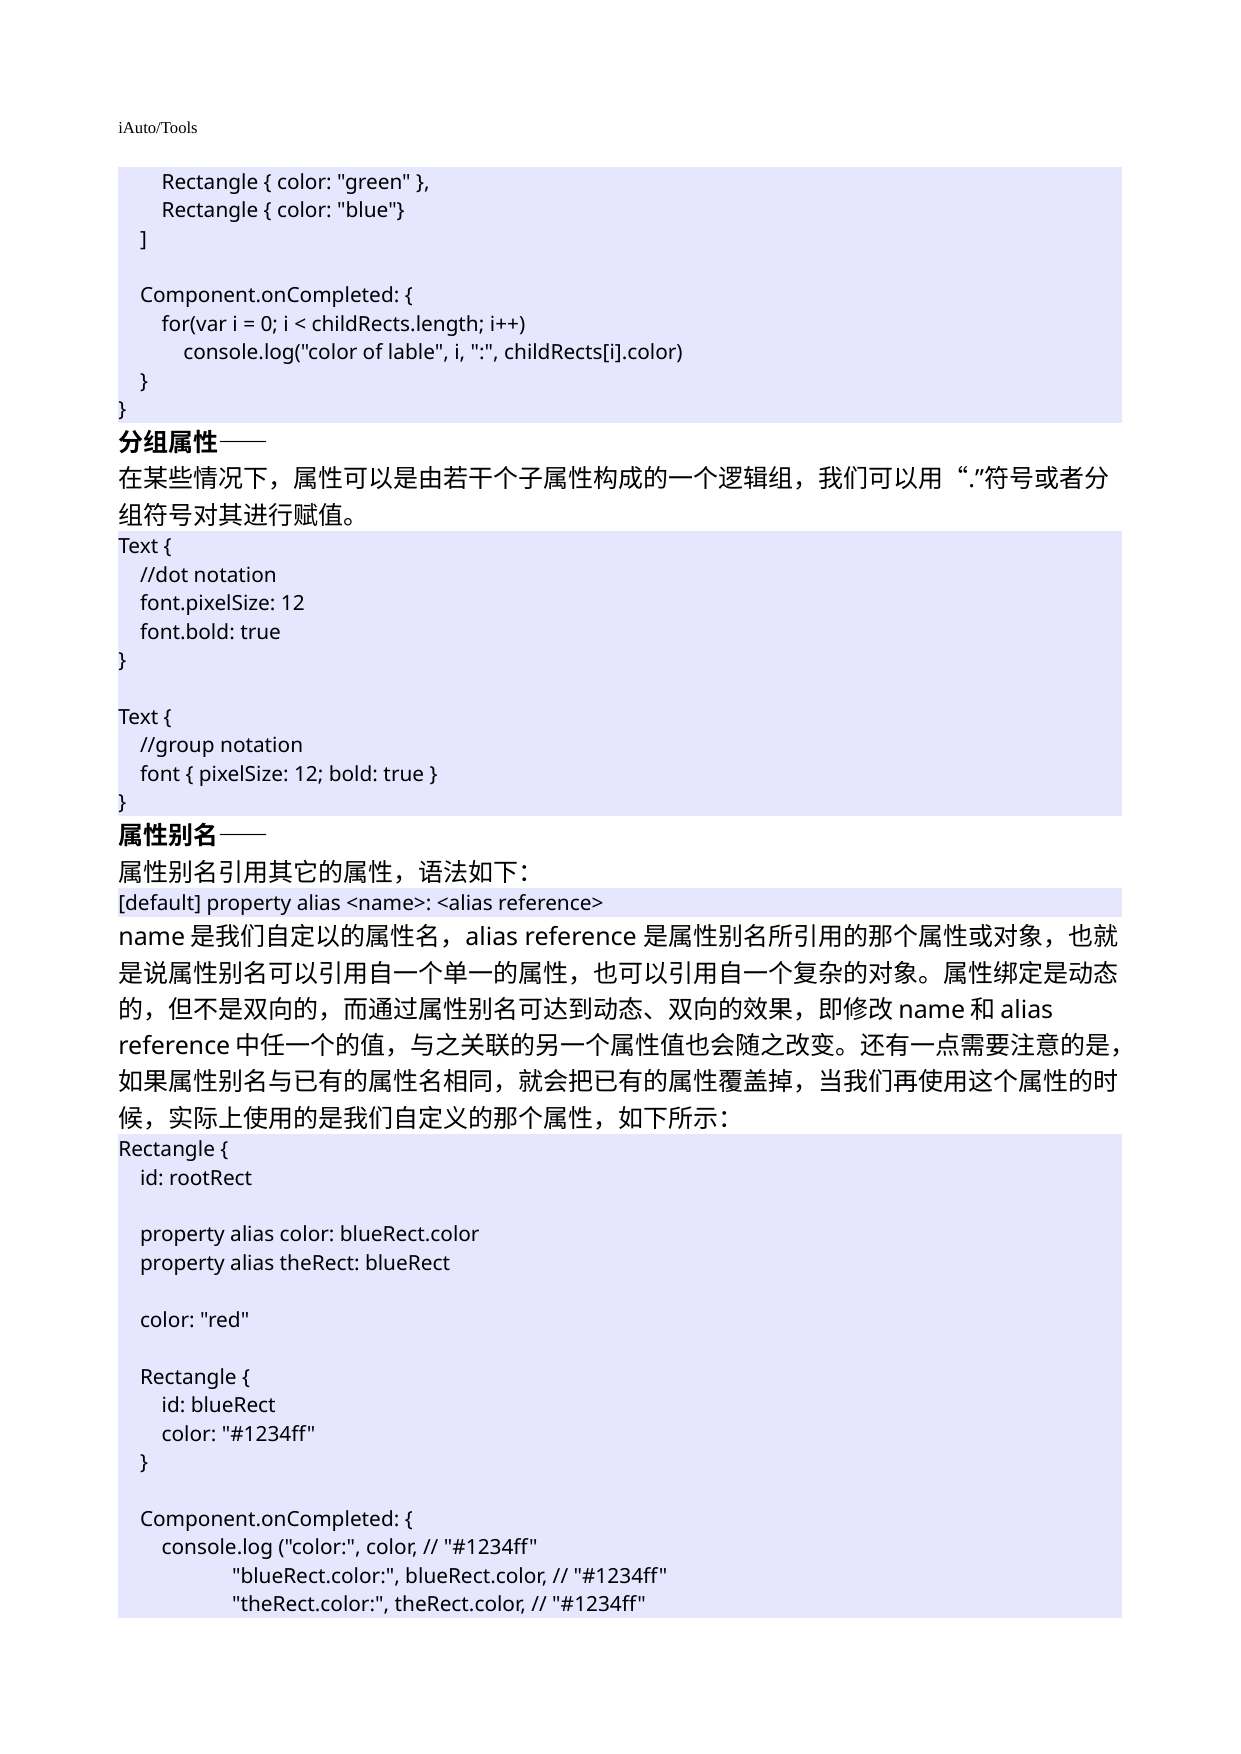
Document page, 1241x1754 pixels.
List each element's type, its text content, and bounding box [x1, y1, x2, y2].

text //group notation [118, 731, 1122, 759]
text "theRect.color:", theRect.color, // "#1234ff" [118, 1589, 1122, 1618]
text Component.onCompleted: { [118, 281, 1122, 309]
text color: "#1234ff" [118, 1419, 1122, 1447]
text //dot notation [118, 560, 1122, 588]
text Text { [118, 531, 1122, 560]
text Rectangle { [118, 1134, 1122, 1163]
text name是我们自定以的属性名，alias reference 是属性别名所引用的那个属性或对象，也就是说属性别名可以引用自一个单一的属性，也可以引用自一个复杂的对象。属性绑定是动态的，但不是双向的，而通过属性别名可达到动态、双向的效果，即修改name和alias reference中任一个的值，与之关联的另一个属性值也会随之改变。还有一点需要注意的是，如果属性别名与已有的属性名相同，就会把已有的属性覆盖掉，当我们再使用这个属性的时候，实际上使用的是我们自定义的那个属性，如下所示： [118, 917, 1122, 1134]
text id: rootRect [118, 1163, 1122, 1191]
text console.log ("color:", color, // "#1234ff" [118, 1532, 1122, 1561]
text 属性别名引用其它的属性，语法如下： [118, 852, 1122, 888]
text font { pixelSize: 12; bold: true } [118, 759, 1122, 787]
text font.bold: true [118, 617, 1122, 645]
text font.pixelSize: 12 [118, 588, 1122, 617]
text ] [118, 224, 1122, 252]
text 分组属性—— [118, 423, 1122, 459]
text } [118, 645, 1122, 674]
text Component.onCompleted: { [118, 1504, 1122, 1532]
text } [118, 394, 1122, 423]
text Rectangle { color: "green" }, [118, 167, 1122, 195]
text 属性别名—— [118, 816, 1122, 852]
text Rectangle { [118, 1362, 1122, 1390]
text } [118, 787, 1122, 816]
text color: "red" [118, 1305, 1122, 1333]
text } [118, 366, 1122, 394]
text 在某些情况下，属性可以是由若干个子属性构成的一个逻辑组，我们可以用“.”符号或者分组符号对其进行赋值。 [118, 459, 1122, 531]
text for(var i = 0; i < childRects.length; i++) [118, 309, 1122, 337]
text [default] property alias <name>: <alias reference> [118, 888, 1122, 917]
text id: blueRect [118, 1390, 1122, 1419]
text property alias theRect: blueRect [118, 1248, 1122, 1276]
text console.log("color of lable", i, ":", childRects[i].color) [118, 337, 1122, 366]
text "blueRect.color:", blueRect.color, // "#1234ff" [118, 1561, 1122, 1589]
text } [118, 1447, 1122, 1476]
text Rectangle { color: "blue"} [118, 195, 1122, 224]
text Text { [118, 702, 1122, 731]
text property alias color: blueRect.color [118, 1219, 1122, 1248]
